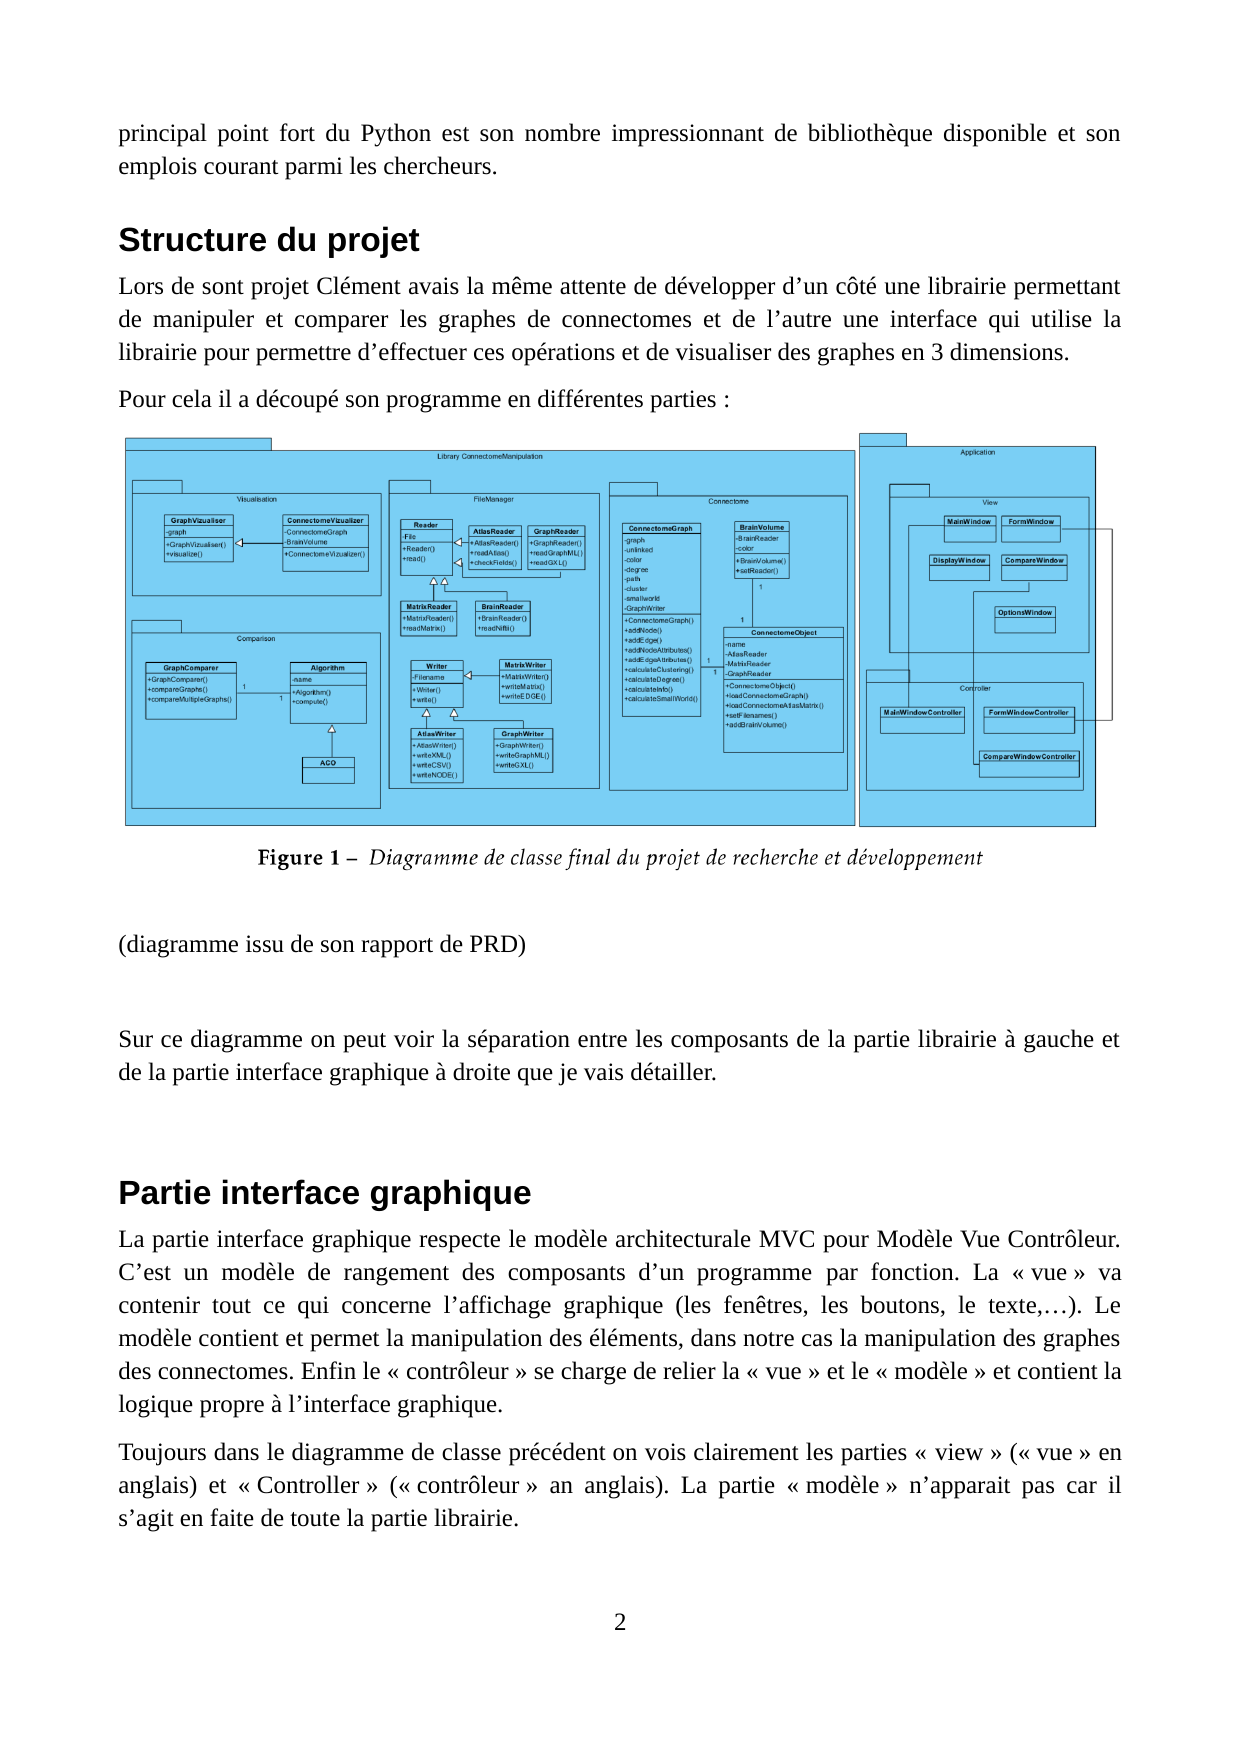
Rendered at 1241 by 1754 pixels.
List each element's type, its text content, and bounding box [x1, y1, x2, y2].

text Sur ce diagramme on peut voir la séparation entre les composants de la partie librairie à gauche et de la partie interface graphique à droite que je vais détailler. [118, 1024, 1122, 1086]
text Lors de sont projet Clément avais la même attente de développer d’un côté une librairie permettant de manipuler et comparer les graphes de connectomes et de l’autre une interface qui utilise la librairie pour permettre d’effectuer ces opérations et de visualiser des graphes en 3 dimensions. [118, 271, 1122, 366]
subtitle Structure du projet [118, 219, 1122, 258]
subtitle Partie interface graphique [118, 1173, 1122, 1212]
picture [118, 432, 1123, 877]
text Toujours dans le diagramme de classe précédent on vois clairement les parties « view » (« vue » en anglais) et « Controller » (« contrôleur » an anglais). La partie « modèle » n’apparait pas car il s’agit en faite de toute la partie librairie. [118, 1437, 1122, 1532]
text Pour cela il a découpé son programme en différentes parties : [118, 384, 1122, 413]
text principal point fort du Python est son nombre impressionnant de bibliothèque disponible et son emplois courant parmi les chercheurs. [118, 118, 1122, 180]
text La partie interface graphique respecte le modèle architecturale MVC pour Modèle Vue Contrôleur. C’est un modèle de rangement des composants d’un programme par fonction. La « vue » va contenir tout ce qui concerne l’affichage graphique (les fenêtres, les boutons, le texte,…). Le modèle contient et permet la manipulation des éléments, dans notre cas la manipulation des graphes des connectomes. Enfin le « contrôleur » se charge de relier la « vue » et le « modèle » et contient la logique propre à l’interface graphique. [118, 1224, 1122, 1418]
text (diagramme issu de son rapport de PRD) [118, 929, 1122, 958]
